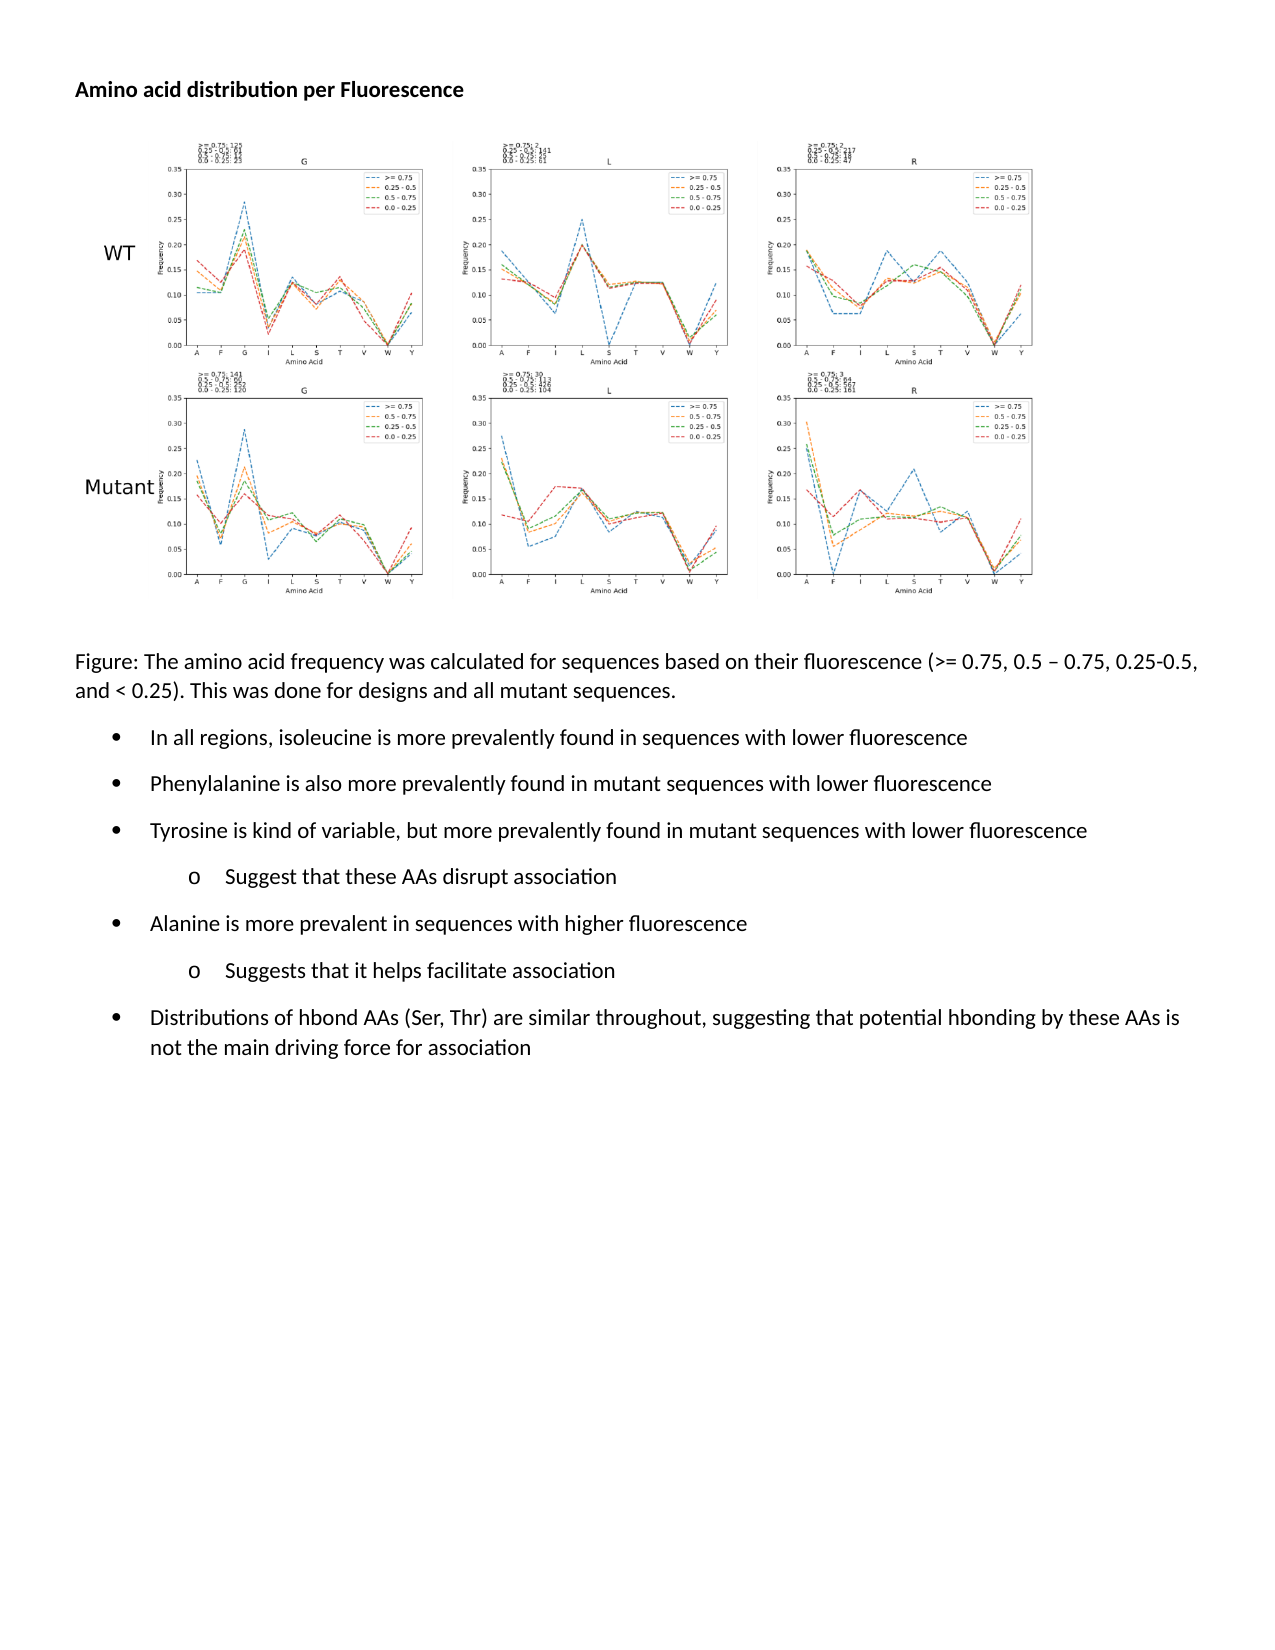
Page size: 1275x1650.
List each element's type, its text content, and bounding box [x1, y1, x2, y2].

list Tyrosine is kind of variable, but more prevalently found in mutant sequences with lower fluorescence [112, 816, 1200, 844]
list In all regions, isoleucine is more prevalently found in sequences with lower fluorescence [112, 723, 1200, 751]
list Distributions of hbond AAs (Ser, Thr) are similar throughout, suggesting that potential hbonding by these AAs is not the main driving force for association [112, 1003, 1200, 1061]
list Suggests that it helps facilitate association [187, 956, 1200, 985]
list Suggest that these AAs disrupt association [187, 862, 1200, 891]
text Figure: The amino acid frequency was calculated for sequences based on their fluorescence (>= 0.75, 0.5 – 0.75, 0.25-0.5, and < 0.25). This was done for designs and all mutant sequences. [75, 647, 1200, 705]
list Phenylalanine is also more prevalently found in mutant sequences with lower fluorescence [112, 769, 1200, 797]
list Alanine is more prevalent in sequences with higher fluorescence [112, 909, 1200, 938]
text Amino acid distribution per Fluorescence [75, 75, 1200, 103]
